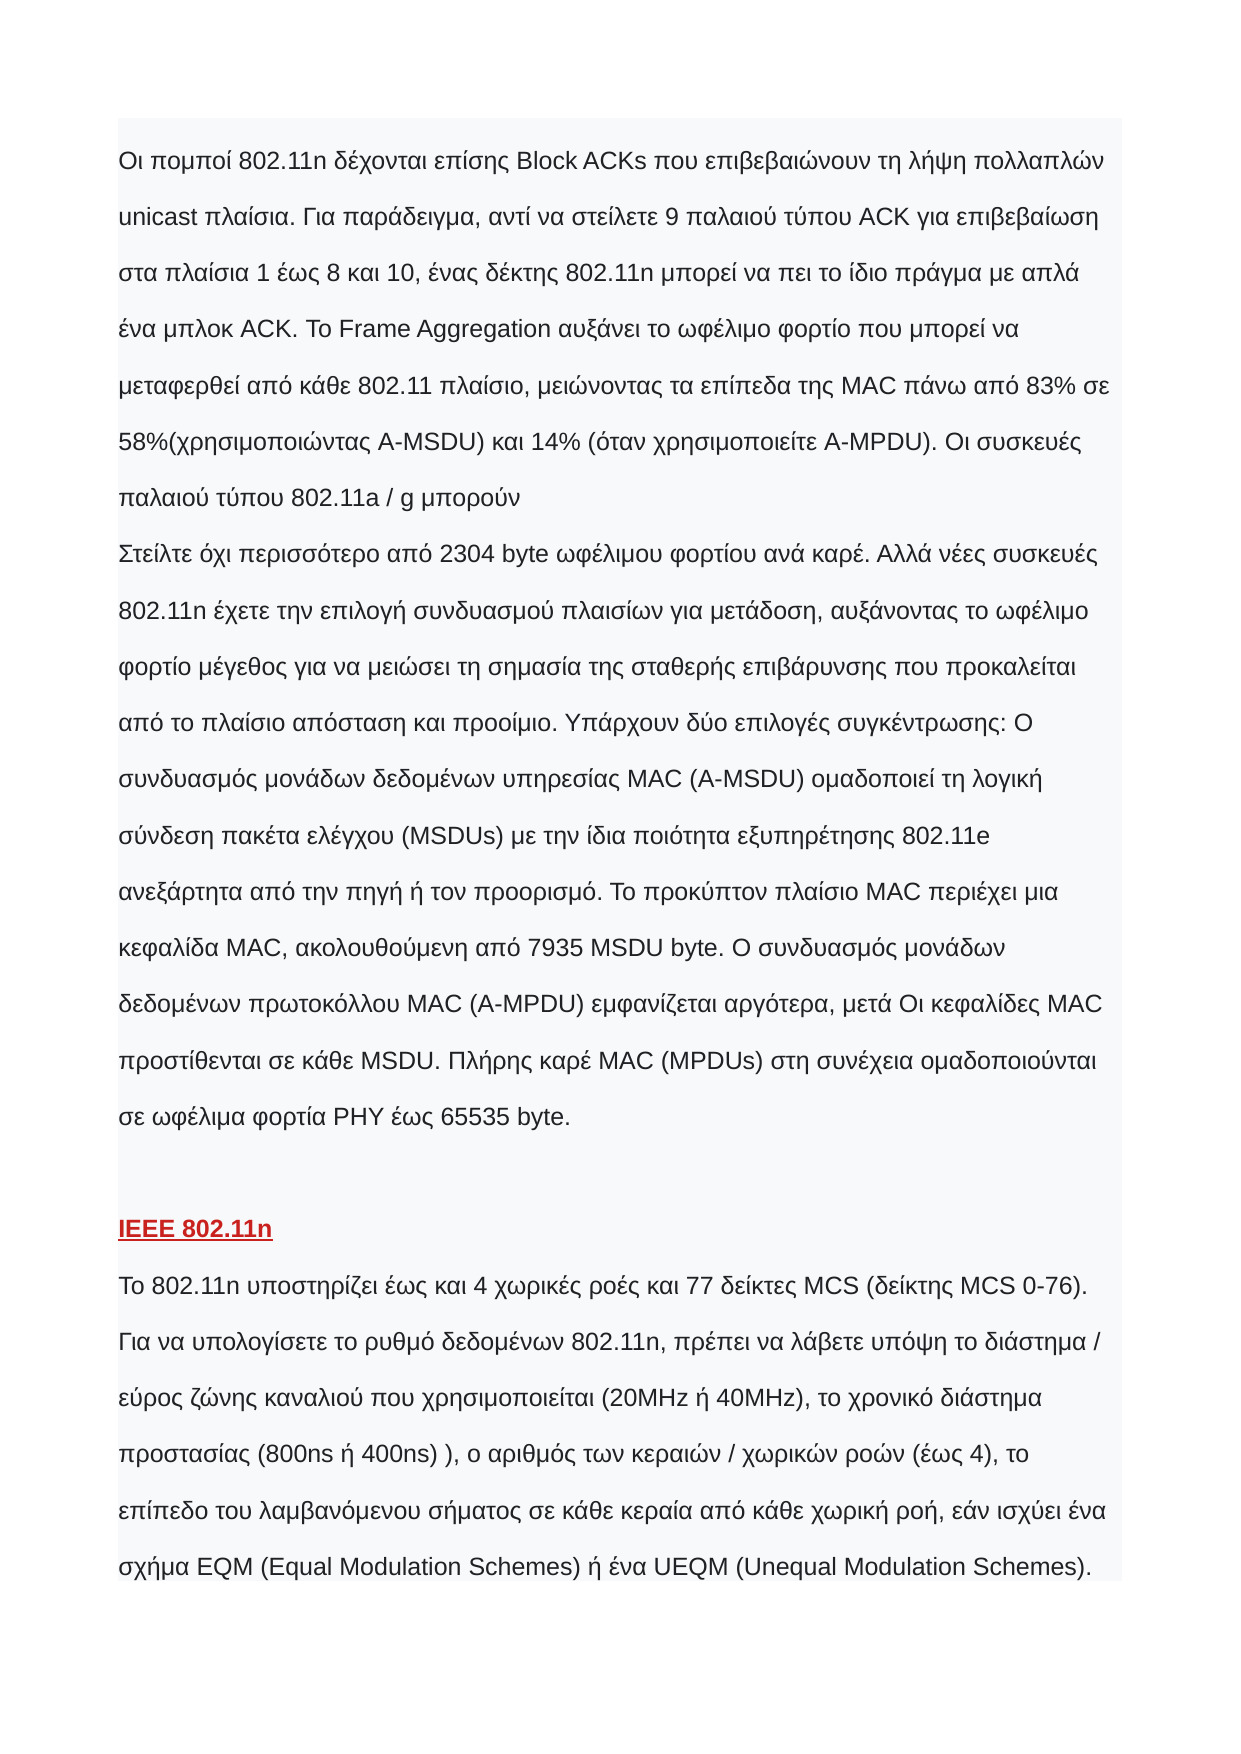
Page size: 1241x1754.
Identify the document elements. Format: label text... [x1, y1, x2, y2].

text Το 802.11n υποστηρίζει έως και 4 χωρικές ροές και 77 δείκτες MCS (δείκτης MCS 0-76). Για να υπολογίσετε το ρυθμό δεδομένων 802.11n, πρέπει να λάβετε υπόψη το διάστημα / εύρος ζώνης καναλιού που χρησιμοποιείται (20MHz ή 40MHz), το χρονικό διάστημα προστασίας (800ns ή 400ns) ), ο αριθμός των κεραιών / χωρικών ροών (έως 4), το επίπεδο του λαμβανόμενου σήματος σε κάθε κεραία από κάθε χωρική ροή, εάν ισχύει ένα σχήμα EQM (Equal Modulation Schemes) ή ένα UEQM (Unequal Modulation Schemes). [118, 1243, 1122, 1581]
text IEEE 802.11n [118, 1187, 1122, 1243]
text Οι πομποί 802.11n δέχονται επίσης Block ACKs που επιβεβαιώνουν τη λήψη πολλαπλών unicast πλαίσια. Για παράδειγμα, αντί να στείλετε 9 παλαιού τύπου ACK για επιβεβαίωση στα πλαίσια 1 έως 8 και 10, ένας δέκτης 802.11n μπορεί να πει το ίδιο πράγμα με απλά ένα μπλοκ ACK. Το Frame Aggregation αυξάνει το ωφέλιμο φορτίο που μπορεί να μεταφερθεί από κάθε 802.11 πλαίσιο, μειώνοντας τα επίπεδα της MAC πάνω από 83% σε 58%(χρησιμοποιώντας A-MSDU) και 14% (όταν χρησιμοποιείτε A-MPDU). Οι συσκευές παλαιού τύπου 802.11a / g μπορούν [118, 118, 1122, 512]
text Στείλτε όχι περισσότερο από 2304 byte ωφέλιμου φορτίου ανά καρέ. Αλλά νέες συσκευές 802.11n έχετε την επιλογή συνδυασμού πλαισίων για μετάδοση, αυξάνοντας το ωφέλιμο φορτίο μέγεθος για να μειώσει τη σημασία της σταθερής επιβάρυνσης που προκαλείται από το πλαίσιο απόσταση και προοίμιο. Υπάρχουν δύο επιλογές συγκέντρωσης: Ο συνδυασμός μονάδων δεδομένων υπηρεσίας MAC (A-MSDU) ομαδοποιεί τη λογική σύνδεση πακέτα ελέγχου (MSDUs) με την ίδια ποιότητα εξυπηρέτησης 802.11e ανεξάρτητα από την πηγή ή τον προορισμό. Το προκύπτον πλαίσιο MAC περιέχει μια κεφαλίδα MAC, ακολουθούμενη από 7935 MSDU byte. Ο συνδυασμός μονάδων δεδομένων πρωτοκόλλου MAC (A-MPDU) εμφανίζεται αργότερα, μετά Οι κεφαλίδες MAC προστίθενται σε κάθε MSDU. Πλήρης καρέ MAC (MPDUs) στη συνέχεια ομαδοποιούνται σε ωφέλιμα φορτία PHY έως 65535 byte. [118, 512, 1122, 1131]
